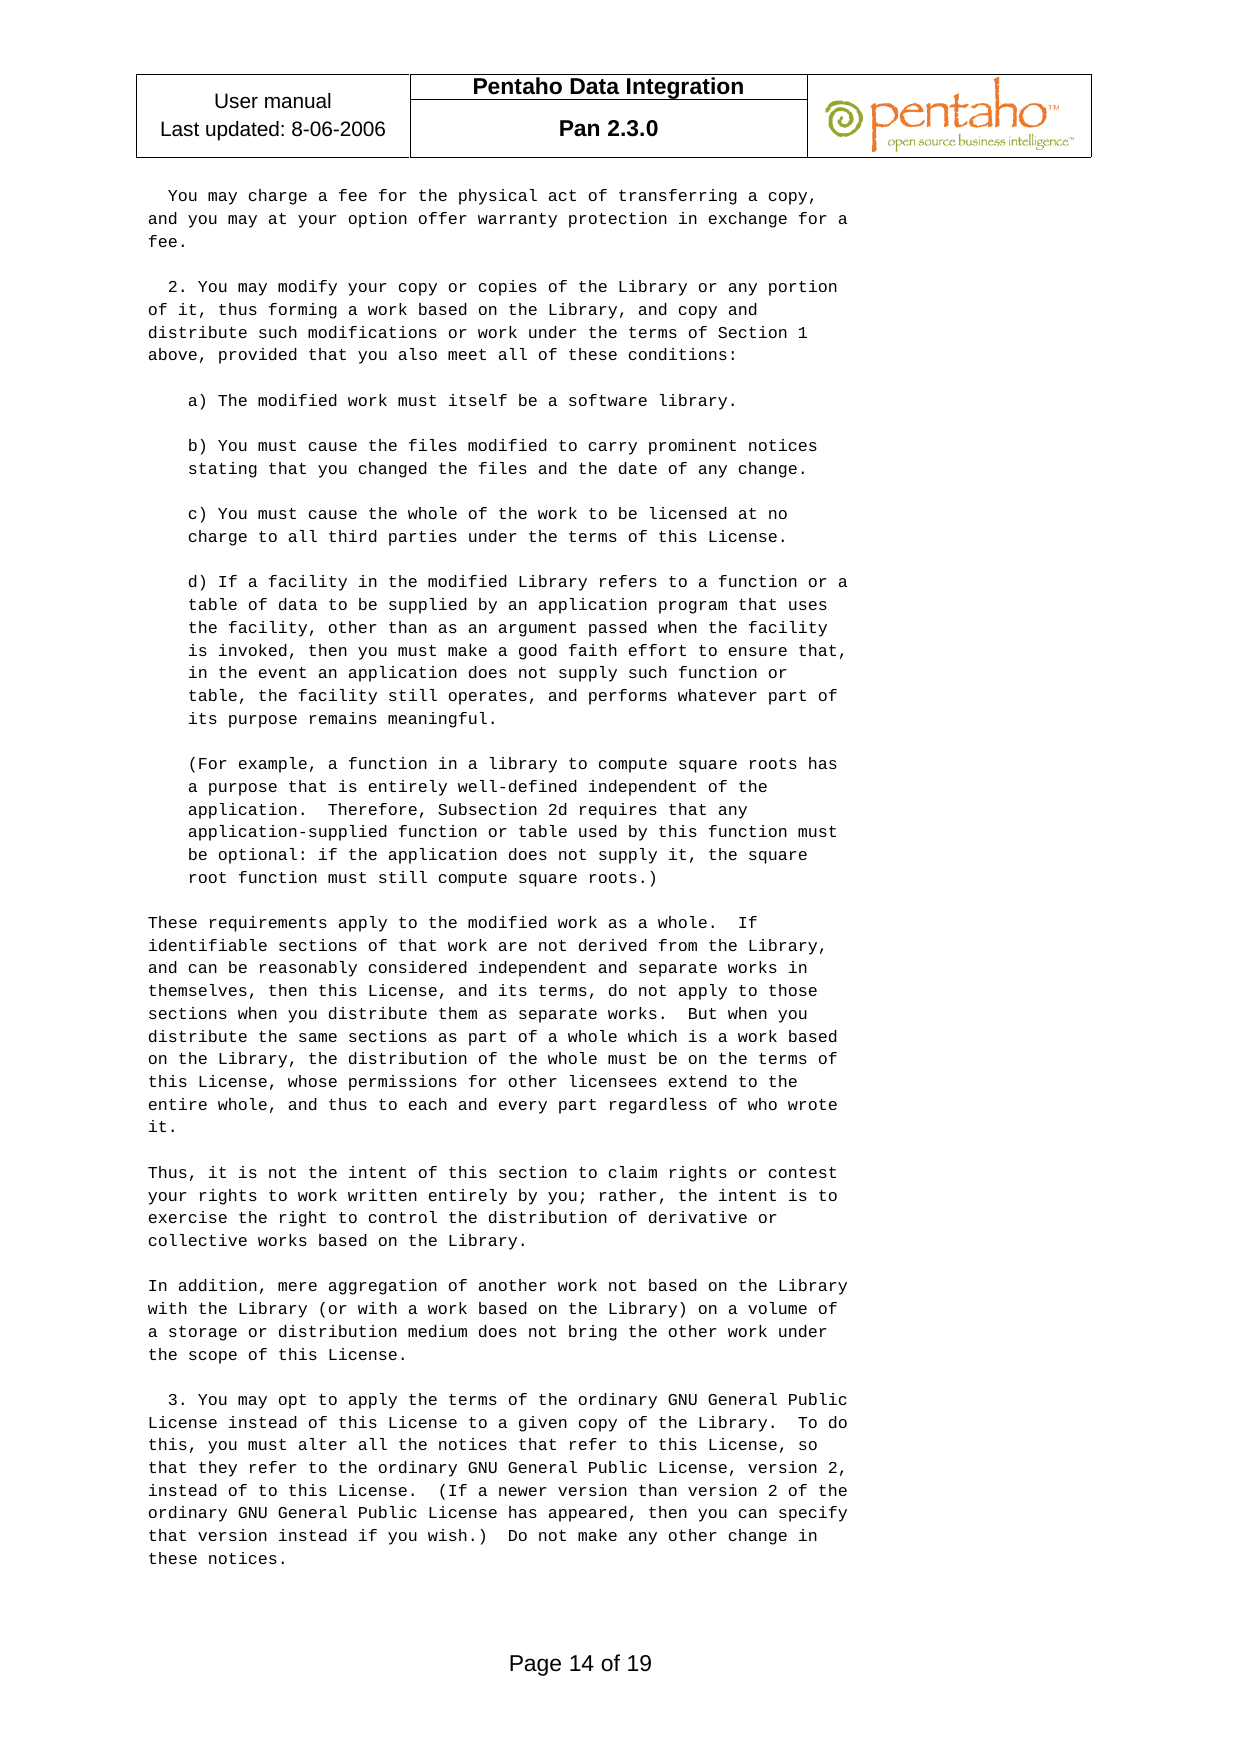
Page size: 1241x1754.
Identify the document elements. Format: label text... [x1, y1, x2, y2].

text You may charge a fee for the physical act of transferring a copy, and you may at your option offer warranty protection in exchange for a fee. 2. You may modify your copy or copies of the Library or any portion of it, thus forming a work based on the Library, and copy and distribute such modifications or work under the terms of Section 1 above, provided that you also meet all of these conditions: a) The modified work must itself be a software library. b) You must cause the files modified to carry prominent notices stating that you changed the files and the date of any change. c) You must cause the whole of the work to be licensed at no charge to all third parties under the terms of this License. d) If a facility in the modified Library refers to a function or a table of data to be supplied by an application program that uses the facility, other than as an argument passed when the facility is invoked, then you must make a good faith effort to ensure that, in the event an application does not supply such function or table, the facility still operates, and performs whatever part of its purpose remains meaningful. (For example, a function in a library to compute square roots has a purpose that is entirely well-defined independent of the application. Therefore, Subsection 2d requires that any application-supplied function or table used by this function must be optional: if the application does not supply it, the square root function must still compute square roots.) These requirements apply to the modified work as a whole. If identifiable sections of that work are not derived from the Library, and can be reasonably considered independent and separate works in themselves, then this License, and its terms, do not apply to those sections when you distribute them as separate works. But when you distribute the same sections as part of a whole which is a work based on the Library, the distribution of the whole must be on the terms of this License, whose permissions for other licensees extend to the entire whole, and thus to each and every part regardless of who wrote it. Thus, it is not the intent of this section to claim rights or contest your rights to work written entirely by you; rather, the intent is to exercise the right to control the distribution of derivative or collective works based on the Library. In addition, mere aggregation of another work not based on the Library with the Library (or with a work based on the Library) on a volume of a storage or distribution medium does not bring the other work under the scope of this License. 3. You may opt to apply the terms of the ordinary GNU General Public License instead of this License to a given copy of the Library. To do this, you must alter all the notices that refer to this License, so that they refer to the ordinary GNU General Public License, version 2, instead of to this License. (If a newer version than version 2 of the ordinary GNU General Public License has appeared, then you can specify that version instead if you wish.) Do not make any other change in these notices. [148, 188, 1092, 1592]
